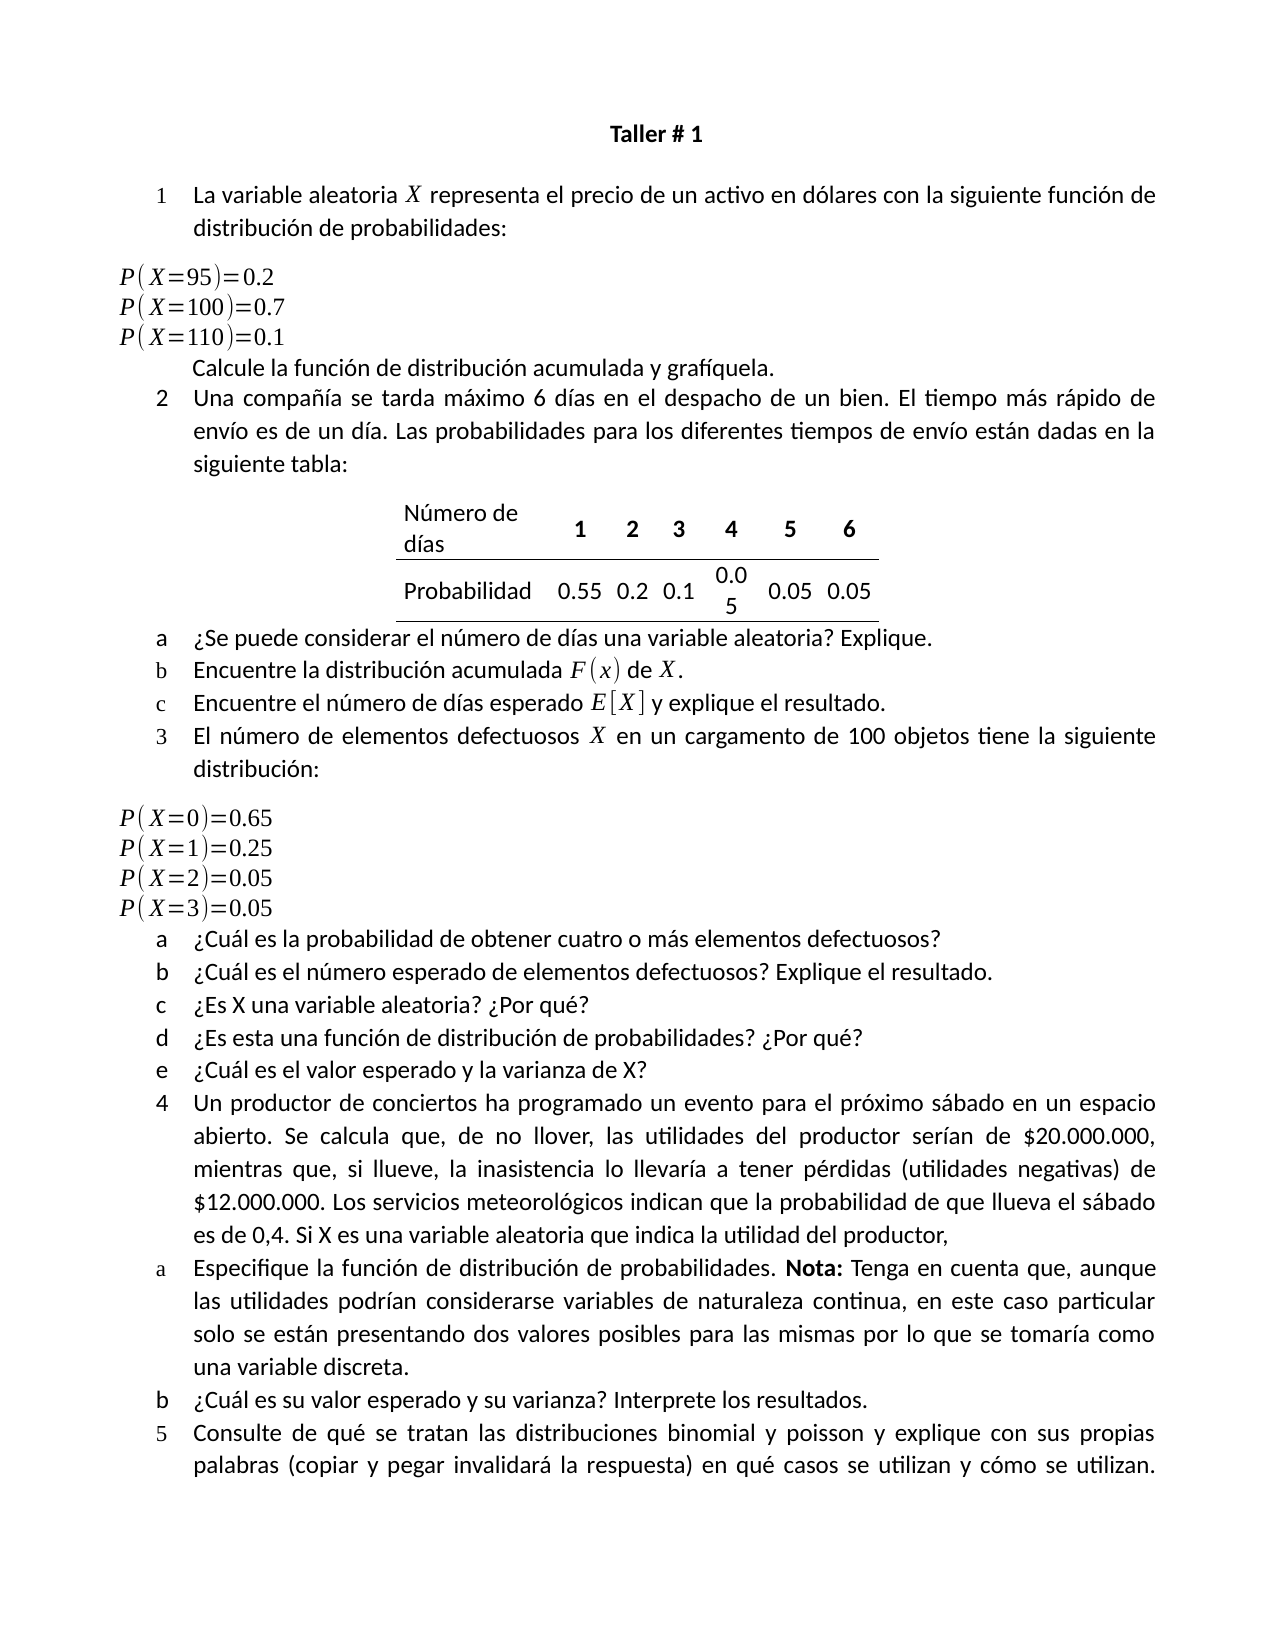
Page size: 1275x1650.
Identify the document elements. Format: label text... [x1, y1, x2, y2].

table_cell 0.05 [761, 560, 820, 621]
list ¿Cuál es el número esperado de elementos defectuosos? Explique el resultado. [156, 956, 1157, 986]
table_header Número de días [396, 498, 550, 559]
list ¿Cuál es la probabilidad de obtener cuatro o más elementos defectuosos? [156, 923, 1157, 953]
list Una compañía se tarda máximo 6 días en el despacho de un bien. El tiempo más rápido de envío es de un día. Las probabilidades para los diferentes tiempos de envío están dadas en la siguiente tabla: [156, 382, 1157, 478]
list ¿Es esta una función de distribución de probabilidades? ¿Por qué? [156, 1022, 1157, 1052]
table_header 2 [609, 498, 656, 559]
table_cell Probabilidad [396, 560, 550, 621]
list Especifique la función de distribución de probabilidades. Nota: Tenga en cuenta que, aunque las utilidades podrían considerarse variables de naturaleza continua, en este caso particular solo se están presentando dos valores posibles para las mismas por lo que se tomaría como una variable discreta. [156, 1252, 1157, 1381]
list Encuentre la distribución acumulada de . [156, 655, 1157, 685]
list ¿Cuál es su valor esperado y su varianza? Interprete los resultados. [156, 1384, 1157, 1414]
table_cell 0.05 [702, 560, 761, 621]
table_header 3 [656, 498, 702, 559]
text Calcule la función de distribución acumulada y grafíquela. [118, 352, 1157, 382]
list La variable aleatoria representa el precio de un activo en dólares con la siguiente función de distribución de probabilidades: [156, 179, 1157, 243]
list Encuentre el número de días esperado y explique el resultado. [156, 688, 1157, 718]
table_cell 0.2 [609, 560, 656, 621]
table_header 4 [702, 498, 761, 559]
table_header 1 [550, 498, 609, 559]
list ¿Es X una variable aleatoria? ¿Por qué? [156, 989, 1157, 1019]
list ¿Cuál es el valor esperado y la varianza de X? [156, 1055, 1157, 1085]
list Consulte de qué se tratan las distribuciones binomial y poisson y explique con sus propias palabras (copiar y pegar invalidará la respuesta) en qué casos se utilizan y cómo se utilizan. [156, 1417, 1157, 1480]
table_header 6 [820, 498, 879, 559]
list Un productor de conciertos ha programado un evento para el próximo sábado en un espacio abierto. Se calcula que, de no llover, las utilidades del productor serían de $20.000.000, mientras que, si llueve, la inasistencia lo llevaría a tener pérdidas (utilidades negativas) de $12.000.000. Los servicios meteorológicos indican que la probabilidad de que llueva el sábado es de 0,4. Si X es una variable aleatoria que indica la utilidad del productor, [156, 1088, 1157, 1250]
list El número de elementos defectuosos en un cargamento de 100 objetos tiene la siguiente distribución: [156, 721, 1157, 784]
list ¿Se puede considerar el número de días una variable aleatoria? Explique. [156, 622, 1157, 652]
table_header 5 [761, 498, 820, 559]
table_cell 0.05 [820, 560, 879, 621]
table_cell 0.1 [656, 560, 702, 621]
table_cell 0.55 [550, 560, 609, 621]
text Taller # 1 [156, 118, 1157, 149]
